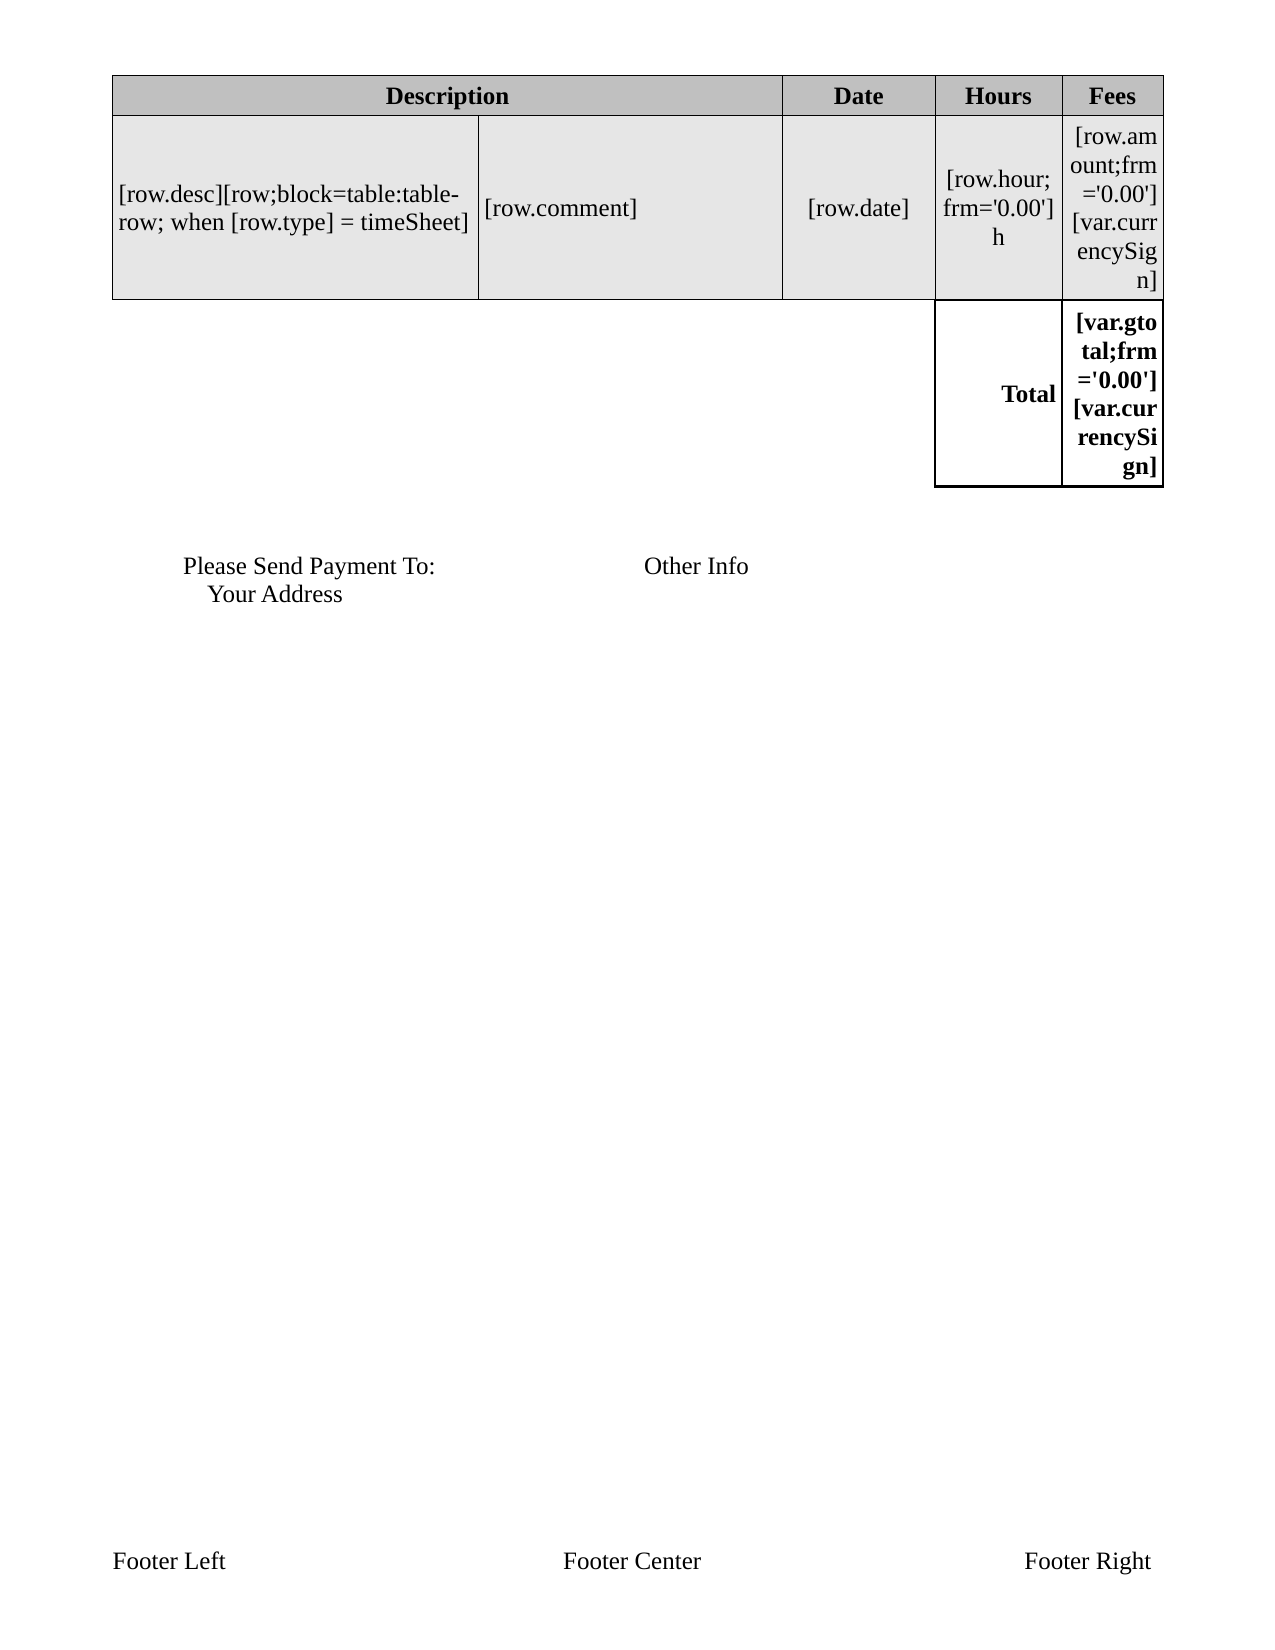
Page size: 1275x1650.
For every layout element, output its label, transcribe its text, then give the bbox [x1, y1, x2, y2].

table_header Description [113, 76, 782, 115]
table_header Fees [1063, 76, 1163, 115]
table_cell [row.date] [783, 116, 935, 299]
table_cell [row.amount;frm='0.00'][var.currencySign] [1063, 116, 1163, 299]
table_cell Total [936, 301, 1061, 485]
table_cell [var.gtotal;frm='0.00'][var.currencySign] [1063, 301, 1162, 485]
table_cell [row.hour; frm='0.00'] h [936, 116, 1062, 299]
table_header Please Send Payment To: Your Address [177, 545, 638, 614]
table_cell [113, 300, 934, 485]
table_header Other Info [638, 545, 1152, 614]
table_header Date [783, 76, 935, 115]
table_cell [row.comment] [479, 116, 782, 299]
table_cell [row.desc][row;block=table:table-row; when [row.type] = timeSheet] [113, 116, 478, 299]
table_header Hours [936, 76, 1062, 115]
